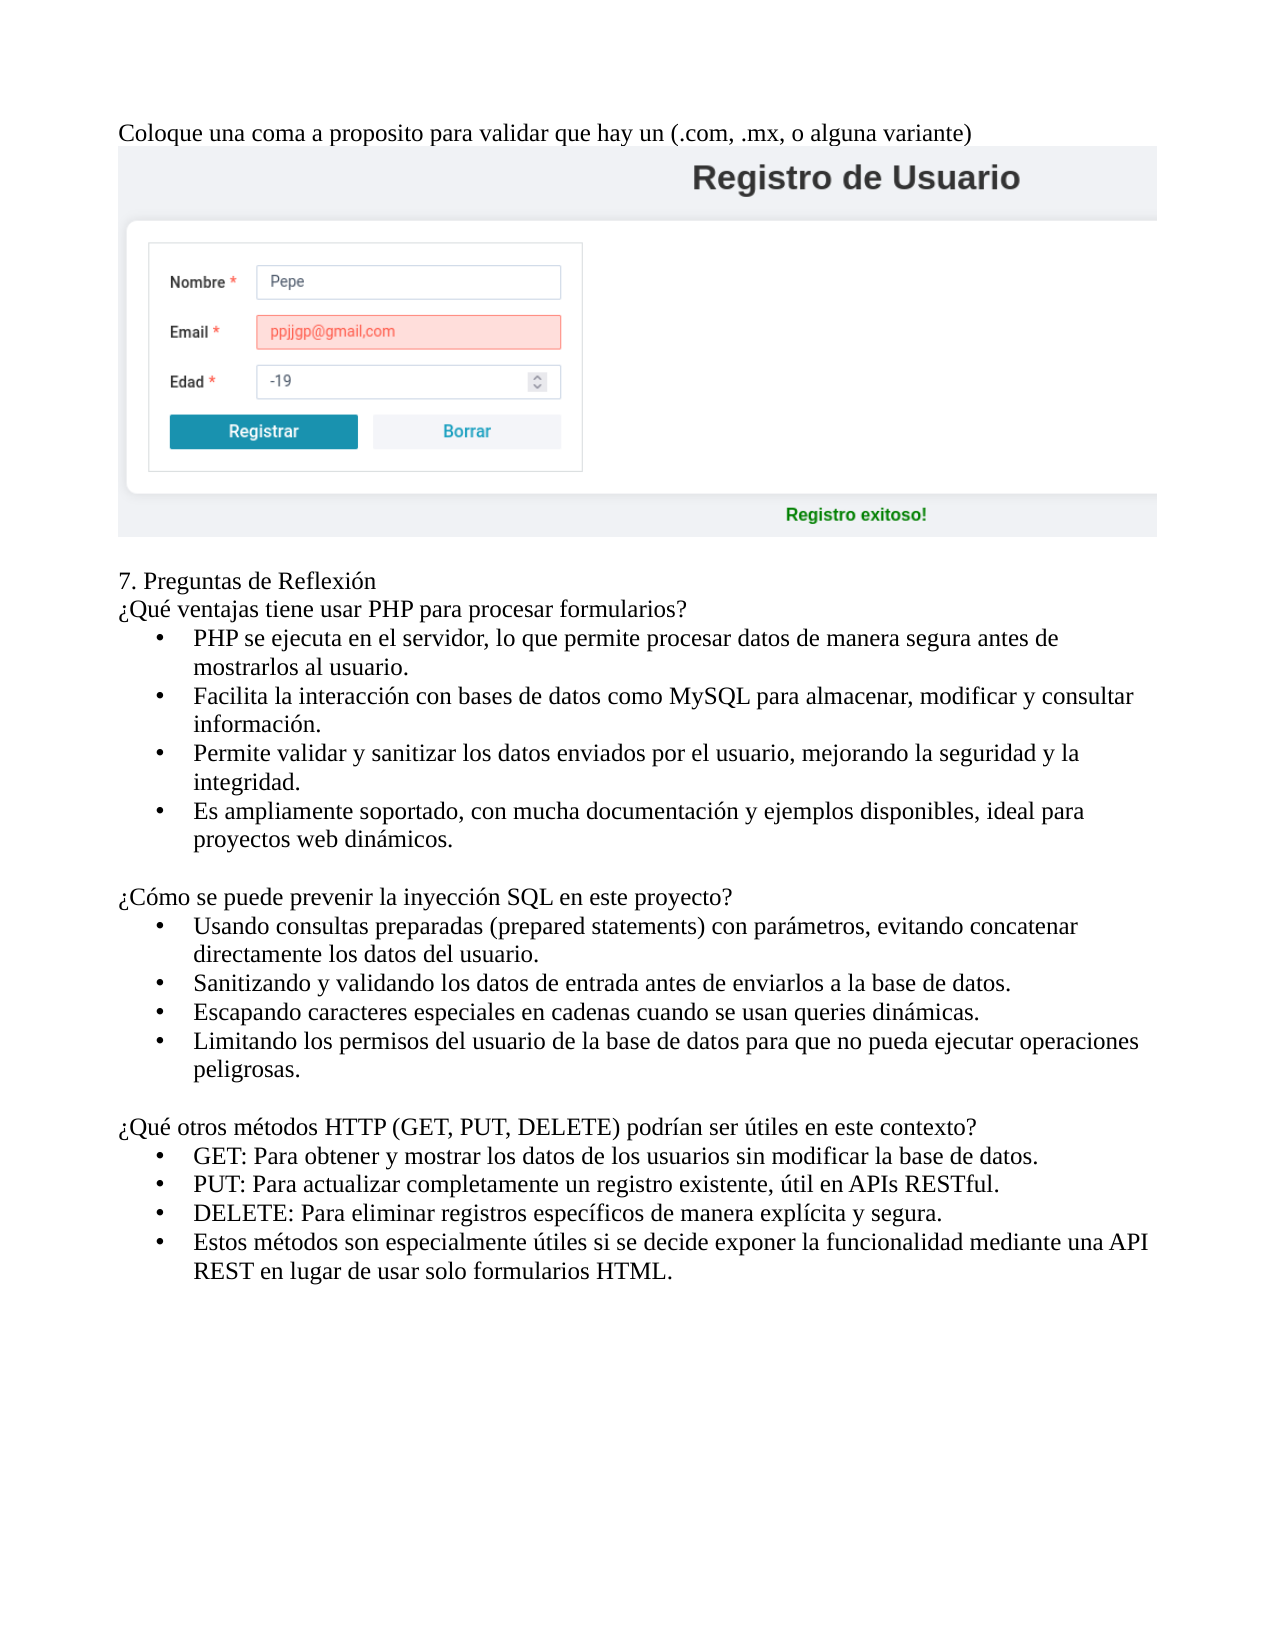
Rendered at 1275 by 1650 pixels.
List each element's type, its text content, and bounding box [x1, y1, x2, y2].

list Estos métodos son especialmente útiles si se decide exponer la funcionalidad mediante una API REST en lugar de usar solo formularios HTML. [156, 1227, 1157, 1284]
list DELETE: Para eliminar registros específicos de manera explícita y segura. [156, 1198, 1157, 1227]
list Permite validar y sanitizar los datos enviados por el usuario, mejorando la seguridad y la integridad. [156, 738, 1157, 796]
picture [118, 146, 1157, 537]
text ¿Qué ventajas tiene usar PHP para procesar formularios? [118, 594, 1157, 623]
list Usando consultas preparadas (prepared statements) con parámetros, evitando concatenar directamente los datos del usuario. [156, 911, 1157, 968]
list Sanitizando y validando los datos de entrada antes de enviarlos a la base de datos. [156, 968, 1157, 997]
list GET: Para obtener y mostrar los datos de los usuarios sin modificar la base de datos. [156, 1141, 1157, 1169]
list Limitando los permisos del usuario de la base de datos para que no pueda ejecutar operaciones peligrosas. [156, 1026, 1157, 1083]
list Es ampliamente soportado, con mucha documentación y ejemplos disponibles, ideal para proyectos web dinámicos. [156, 796, 1157, 853]
list PHP se ejecuta en el servidor, lo que permite procesar datos de manera segura antes de mostrarlos al usuario. [156, 623, 1157, 681]
list Facilita la interacción con bases de datos como MySQL para almacenar, modificar y consultar información. [156, 681, 1157, 738]
text 7. Preguntas de Reflexión [118, 566, 1157, 594]
list PUT: Para actualizar completamente un registro existente, útil en APIs RESTful. [156, 1169, 1157, 1198]
text Coloque una coma a proposito para validar que hay un (.com, .mx, o alguna variante) [118, 118, 1157, 146]
text ¿Qué otros métodos HTTP (GET, PUT, DELETE) podrían ser útiles en este contexto? [118, 1112, 1157, 1141]
text ¿Cómo se puede prevenir la inyección SQL en este proyecto? [118, 882, 1157, 911]
list Escapando caracteres especiales en cadenas cuando se usan queries dinámicas. [156, 997, 1157, 1026]
